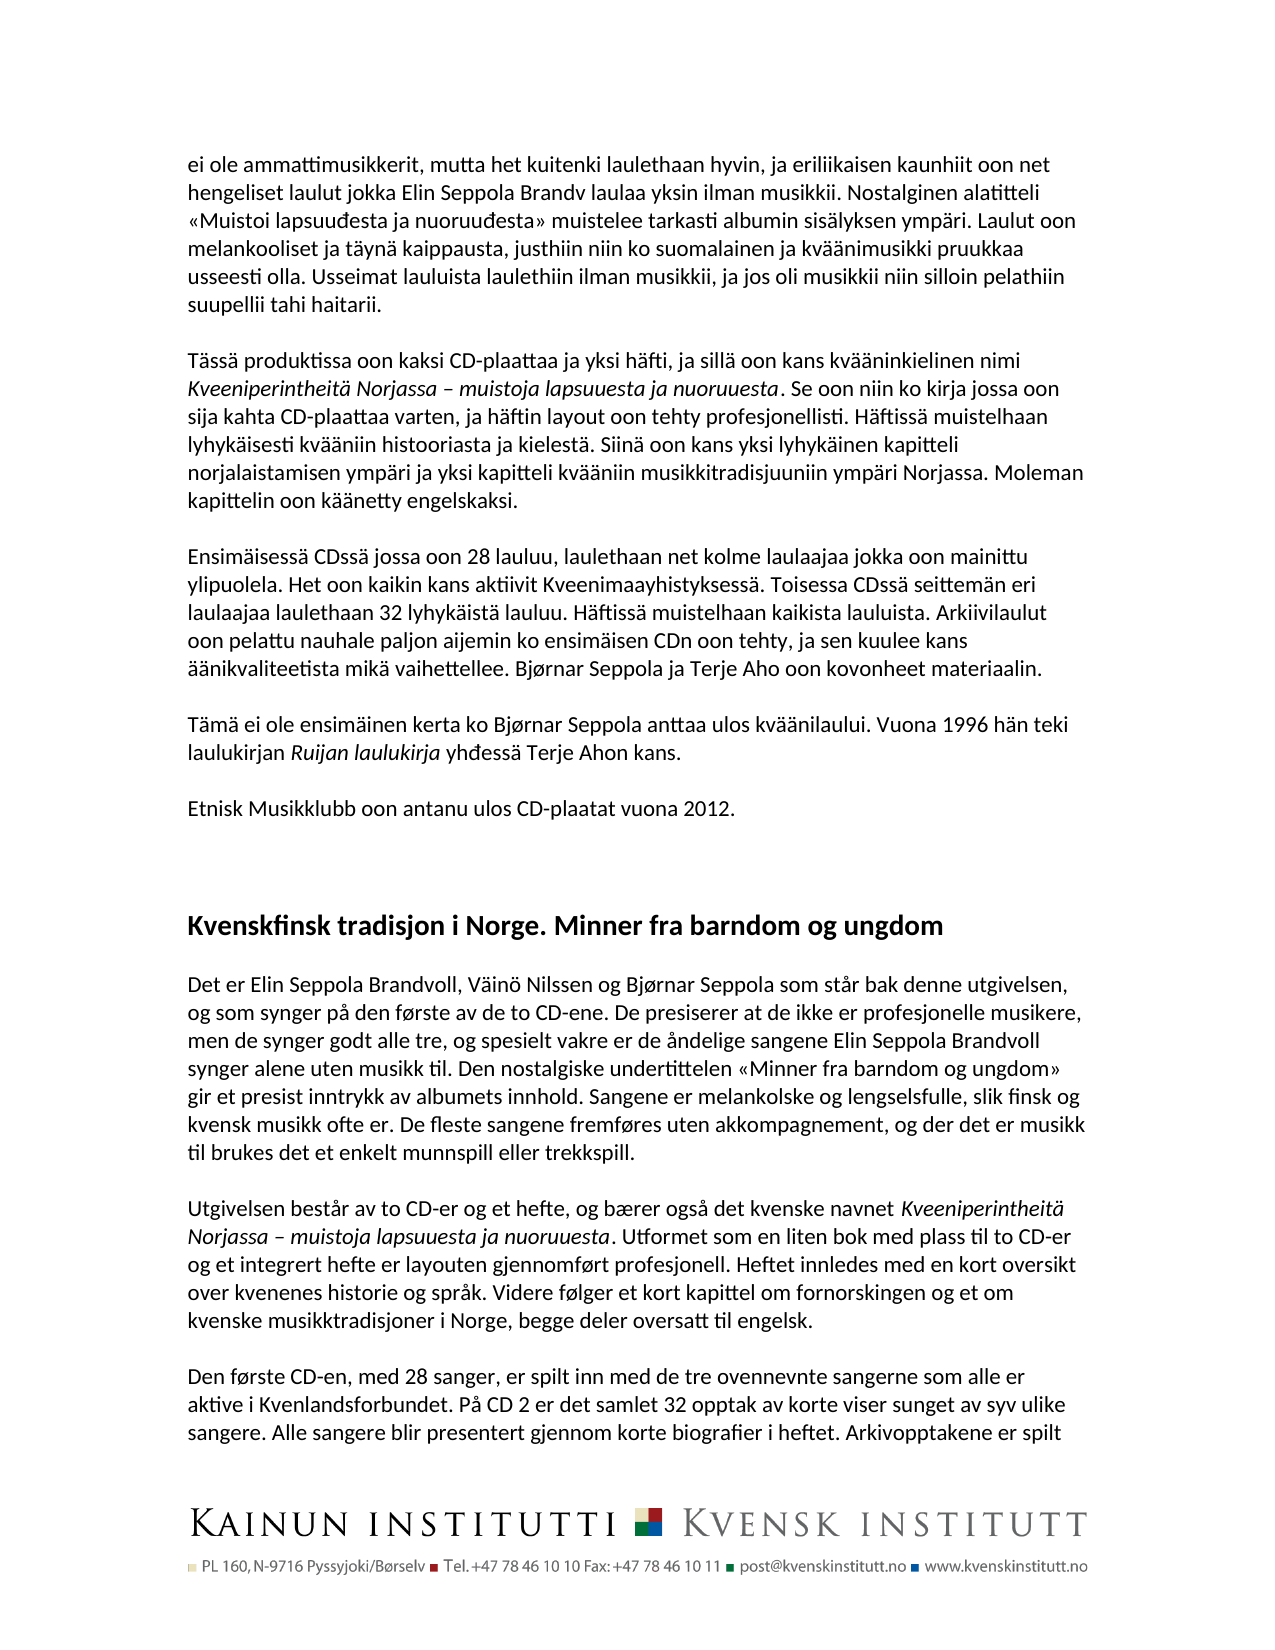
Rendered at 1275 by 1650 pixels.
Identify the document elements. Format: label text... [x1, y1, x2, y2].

text Kvenskfinsk tradisjon i Norge. Minner fra barndom og ungdom [187, 907, 1087, 942]
text Tämä ei ole ensimäinen kerta ko Bjørnar Seppola anttaa ulos kväänilaului. Vuona 1996 hän teki laulukirjan Ruijan laulukirja yhđessä Terje Ahon kans. [187, 710, 1087, 766]
text Tässä produktissa oon kaksi CD-plaattaa ja yksi häfti, ja sillä oon kans kvääninkielinen nimi Kveeniperintheitä Norjassa – muistoja lapsuuesta ja nuoruuesta. Se oon niin ko kirja jossa oon sija kahta CD-plaattaa varten, ja häftin layout oon tehty profesjonellisti. Häftissä muistelhaan lyhykäisesti kvääniin histooriasta ja kielestä. Siinä oon kans yksi lyhykäinen kapitteli norjalaistamisen ympäri ja yksi kapitteli kvääniin musikkitradisjuuniin ympäri Norjassa. Moleman kapittelin oon käänetty engelskaksi. [187, 346, 1087, 514]
text Utgivelsen består av to CD-er og et hefte, og bærer også det kvenske navnet Kveeniperintheitä Norjassa – muistoja lapsuuesta ja nuoruuesta. Utformet som en liten bok med plass til to CD-er og et integrert hefte er layouten gjennomført profesjonell. Heftet innledes med en kort oversikt over kvenenes historie og språk. Videre følger et kort kapittel om fornorskingen og et om kvenske musikktradisjoner i Norge, begge deler oversatt til engelsk. [187, 1194, 1087, 1334]
text Det er Elin Seppola Brandvoll, Väinö Nilssen og Bjørnar Seppola som står bak denne utgivelsen, og som synger på den første av de to CD-ene. De presiserer at de ikke er profesjonelle musikere, men de synger godt alle tre, og spesielt vakre er de åndelige sangene Elin Seppola Brandvoll synger alene uten musikk til. Den nostalgiske undertittelen «Minner fra barndom og ungdom» gir et presist inntrykk av albumets innhold. Sangene er melankolske og lengselsfulle, slik finsk og kvensk musikk ofte er. De fleste sangene fremføres uten akkompagnement, og der det er musikk til brukes det et enkelt munnspill eller trekkspill. [187, 970, 1087, 1166]
text ei ole ammattimusikkerit, mutta het kuitenki laulethaan hyvin, ja eriliikaisen kaunhiit oon net hengeliset laulut jokka Elin Seppola Brandv laulaa yksin ilman musikkii. Nostalginen alatitteli «Muistoi lapsuuđesta ja nuoruuđesta» muistelee tarkasti albumin sisälyksen ympäri. Laulut oon melankooliset ja täynä kaippausta, justhiin niin ko suomalainen ja kväänimusikki pruukkaa usseesti olla. Usseimat lauluista laulethiin ilman musikkii, ja jos oli musikkii niin silloin pelathiin suupellii tahi haitarii. [187, 150, 1087, 318]
picture [187, 1508, 1088, 1577]
text Den første CD-en, med 28 sanger, er spilt inn med de tre ovennevnte sangerne som alle er aktive i Kvenlandsforbundet. På CD 2 er det samlet 32 opptak av korte viser sunget av syv ulike sangere. Alle sangere blir presentert gjennom korte biografier i heftet. Arkivopptakene er spilt [187, 1362, 1087, 1447]
text Etnisk Musikklubb oon antanu ulos CD-plaatat vuona 2012. [187, 794, 1087, 822]
text Ensimäisessä CDssä jossa oon 28 lauluu, laulethaan net kolme laulaajaa jokka oon mainittu ylipuolela. Het oon kaikin kans aktiivit Kveenimaayhistyksessä. Toisessa CDssä seittemän eri laulaajaa laulethaan 32 lyhykäistä lauluu. Häftissä muistelhaan kaikista lauluista. Arkiivilaulut oon pelattu nauhale paljon aijemin ko ensimäisen CDn oon tehty, ja sen kuulee kans äänikvaliteetista mikä vaihettellee. Bjørnar Seppola ja Terje Aho oon kovonheet materiaalin. [187, 542, 1087, 682]
